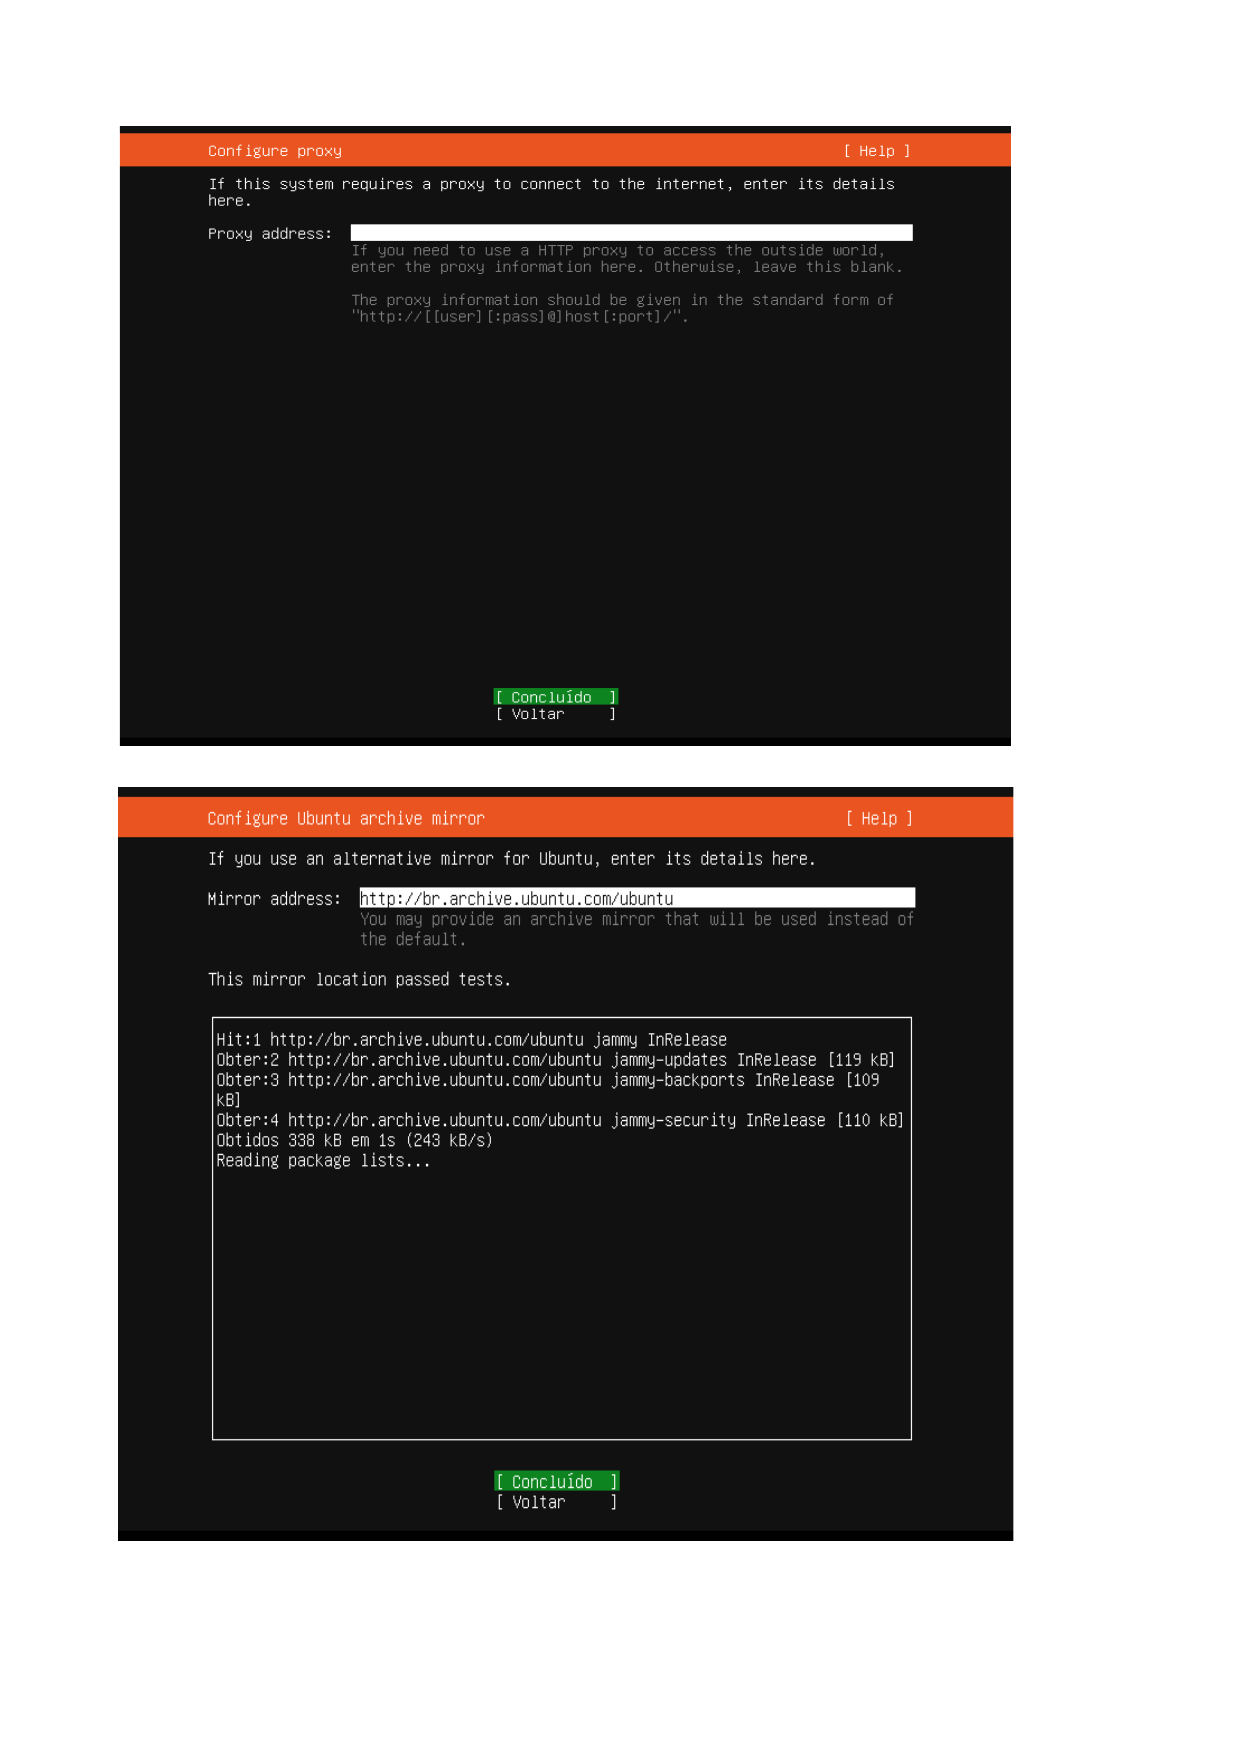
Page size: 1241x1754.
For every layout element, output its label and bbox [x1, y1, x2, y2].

picture [119, 126, 1011, 746]
picture [118, 787, 1014, 1541]
